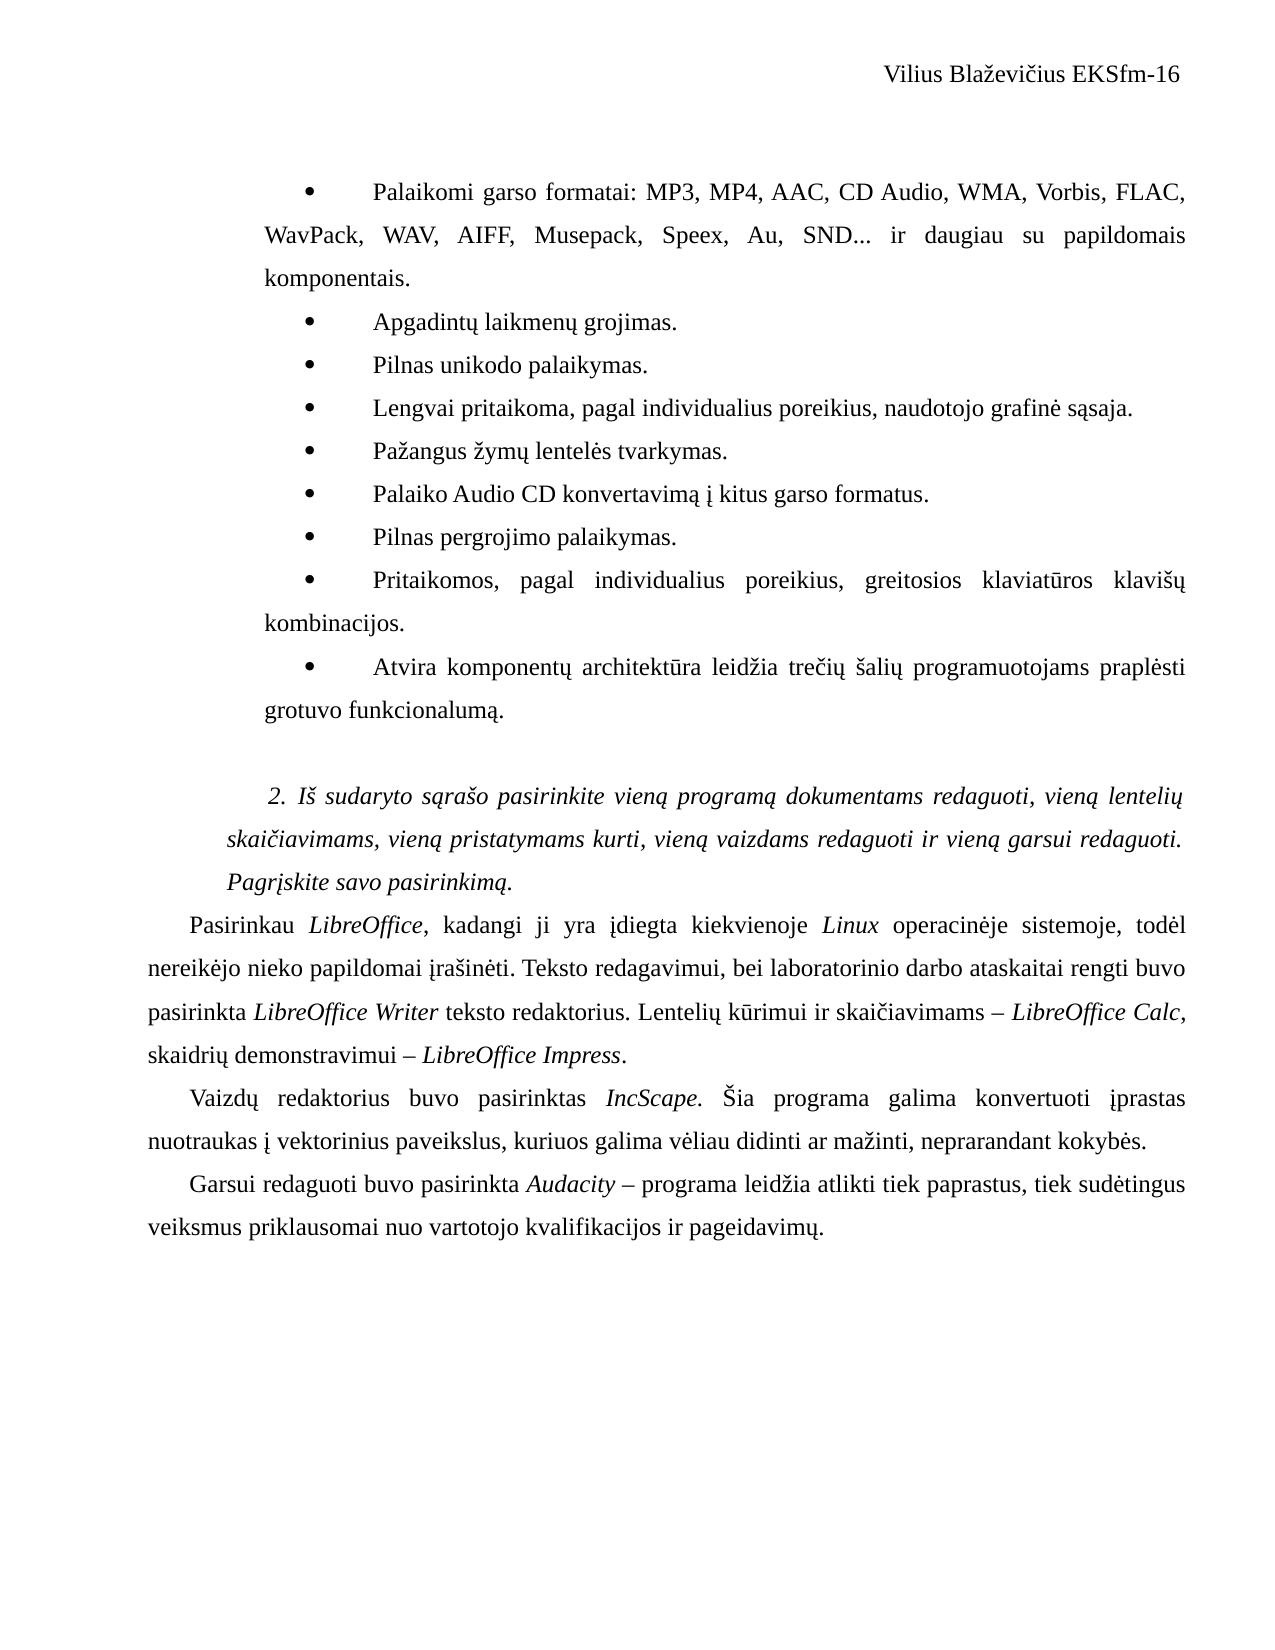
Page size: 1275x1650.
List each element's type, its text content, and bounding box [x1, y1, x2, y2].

list Lengvai pritaikoma, pagal individualius poreikius, naudotojo grafinė sąsaja. [264, 393, 1186, 422]
text Vaizdų redaktorius buvo pasirinktas IncScape. Šia programa galima konvertuoti įprastas nuotraukas į vektorinius paveikslus, kuriuos galima vėliau didinti ar mažinti, neprarandant kokybės. [148, 1083, 1186, 1155]
list Palaiko Audio CD konvertavimą į kitus garso formatus. [264, 479, 1186, 508]
list Atvira komponentų architektūra leidžia trečių šalių programuotojams praplėsti grotuvo funkcionalumą. [264, 652, 1186, 723]
list Pilnas unikodo palaikymas. [264, 350, 1186, 378]
list Pilnas pergrojimo palaikymas. [264, 522, 1186, 551]
list Apgadintų laikmenų grojimas. [264, 307, 1186, 335]
list Palaikomi garso formatai: MP3, MP4, AAC, CD Audio, WMA, Vorbis, FLAC, WavPack, WAV, AIFF, Musepack, Speex, Au, SND... ir daugiau su papildomais komponentais. [264, 177, 1186, 292]
text Pasirinkau LibreOffice, kadangi ji yra įdiegta kiekvienoje Linux operacinėje sistemoje, todėl nereikėjo nieko papildomai įrašinėti. Teksto redagavimui, bei laboratorinio darbo ataskaitai rengti buvo pasirinkta LibreOffice Writer teksto redaktorius. Lentelių kūrimui ir skaičiavimams – LibreOffice Calc, skaidrių demonstravimui – LibreOffice Impress. [148, 910, 1186, 1068]
text Garsui redaguoti buvo pasirinkta Audacity – programa leidžia atlikti tiek paprastus, tiek sudėtingus veiksmus priklausomai nuo vartotojo kvalifikacijos ir pageidavimų. [148, 1169, 1186, 1241]
list Pažangus žymų lentelės tvarkymas. [264, 436, 1186, 465]
list Iš sudaryto sąrašo pasirinkite vieną programą dokumentams redaguoti, vieną lentelių skaičiavimams, vieną pristatymams kurti, vieną vaizdams redaguoti ir vieną garsui redaguoti. Pagrįskite savo pasirinkimą. [227, 781, 1186, 896]
list Pritaikomos, pagal individualius poreikius, greitosios klaviatūros klavišų kombinacijos. [264, 565, 1186, 637]
